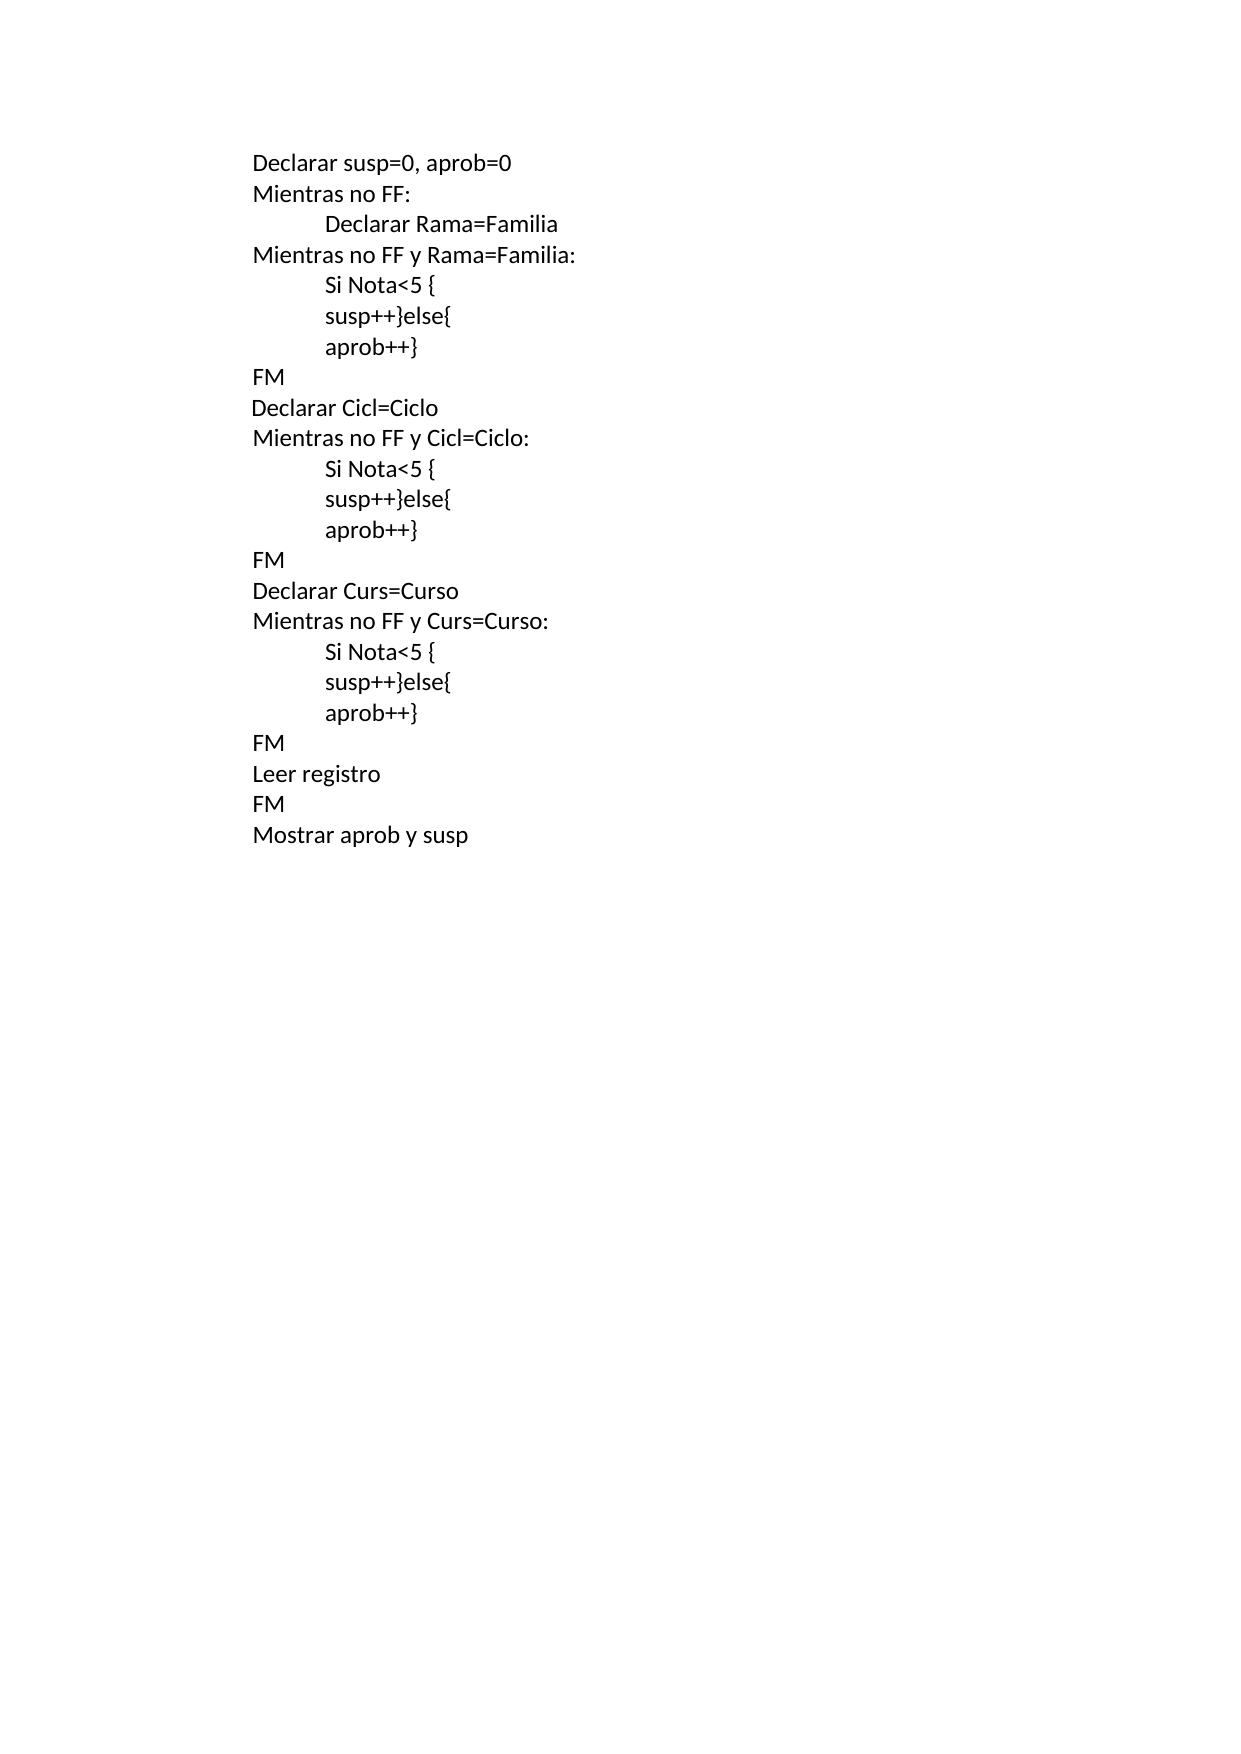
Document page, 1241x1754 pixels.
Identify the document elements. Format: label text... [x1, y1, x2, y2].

list FM [252, 788, 1063, 819]
text Declarar Cicl=Ciclo [177, 392, 1063, 422]
list Mientras no FF y Curs=Curso: [252, 605, 1063, 636]
list Declarar Curs=Curso [252, 575, 1063, 605]
list Mientras no FF y Cicl=Ciclo: [252, 422, 1063, 453]
list aprob++} [252, 514, 1063, 544]
list Mientras no FF y Rama=Familia: [252, 239, 1063, 270]
list Mientras no FF: [252, 178, 1063, 209]
list FM [252, 361, 1063, 392]
list FM [252, 544, 1063, 575]
list FM [252, 727, 1063, 758]
list aprob++} [252, 697, 1063, 727]
list Declarar Rama=Familia [252, 209, 1063, 239]
list Mostrar aprob y susp [252, 819, 1063, 849]
list aprob++} [252, 331, 1063, 361]
list susp++}else{ [252, 666, 1063, 697]
list Si Nota<5 { [252, 453, 1063, 483]
list Leer registro [252, 758, 1063, 788]
list Si Nota<5 { [252, 636, 1063, 666]
list Declarar susp=0, aprob=0 [252, 148, 1063, 178]
list susp++}else{ [252, 483, 1063, 514]
list susp++}else{ [252, 300, 1063, 331]
list Si Nota<5 { [252, 270, 1063, 300]
